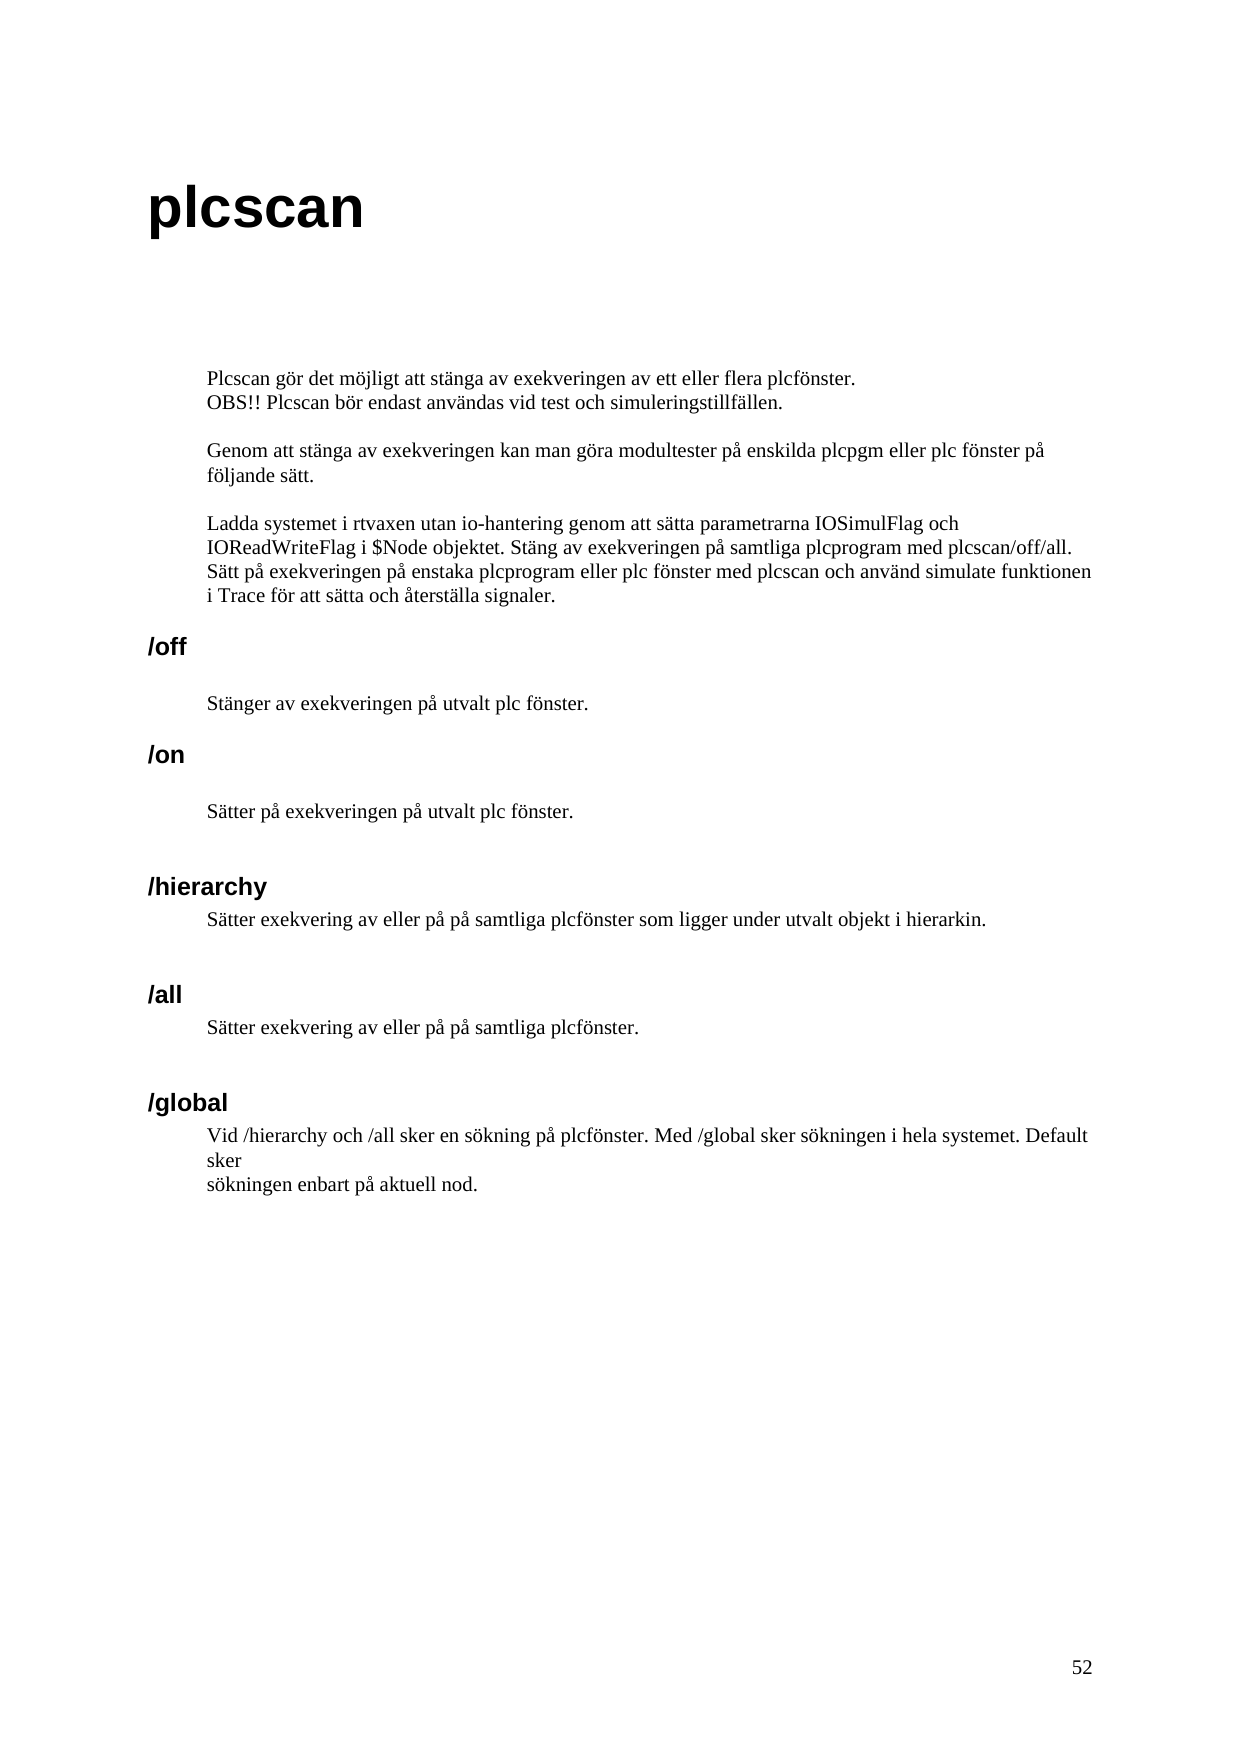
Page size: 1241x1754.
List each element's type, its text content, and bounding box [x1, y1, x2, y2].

subtitle /off [148, 632, 1093, 661]
subtitle /on [148, 740, 1093, 769]
text Vid /hierarchy och /all sker en sökning på plcfönster. Med /global sker sökningen i hela systemet. Default sker [207, 1123, 1093, 1172]
text OBS!! Plcscan bör endast användas vid test och simuleringstillfällen. [207, 390, 1093, 414]
text sökningen enbart på aktuell nod. [207, 1172, 1093, 1196]
subtitle plcscan [148, 173, 1093, 240]
text Sätter på exekveringen på utvalt plc fönster. [207, 799, 1093, 823]
text Stänger av exekveringen på utvalt plc fönster. [207, 691, 1093, 715]
text Sätter exekvering av eller på på samtliga plcfönster som ligger under utvalt objekt i hierarkin. [207, 907, 1093, 931]
text Ladda systemet i rtvaxen utan io-hantering genom att sätta parametrarna IOSimulFlag och IOReadWriteFlag i $Node objektet. Stäng av exekveringen på samtliga plcprogram med plcscan/off/all. Sätt på exekveringen på enstaka plcprogram eller plc fönster med plcscan och använd simulate funktionen i Trace för att sätta och återställa signaler. [207, 511, 1093, 607]
subtitle /all [148, 980, 1093, 1009]
subtitle /global [148, 1088, 1093, 1117]
subtitle /hierarchy [148, 872, 1093, 901]
text Plcscan gör det möjligt att stänga av exekveringen av ett eller flera plcfönster. [207, 366, 1093, 390]
text Genom att stänga av exekveringen kan man göra modultester på enskilda plcpgm eller plc fönster på följande sätt. [207, 438, 1093, 487]
text Sätter exekvering av eller på på samtliga plcfönster. [207, 1015, 1093, 1039]
